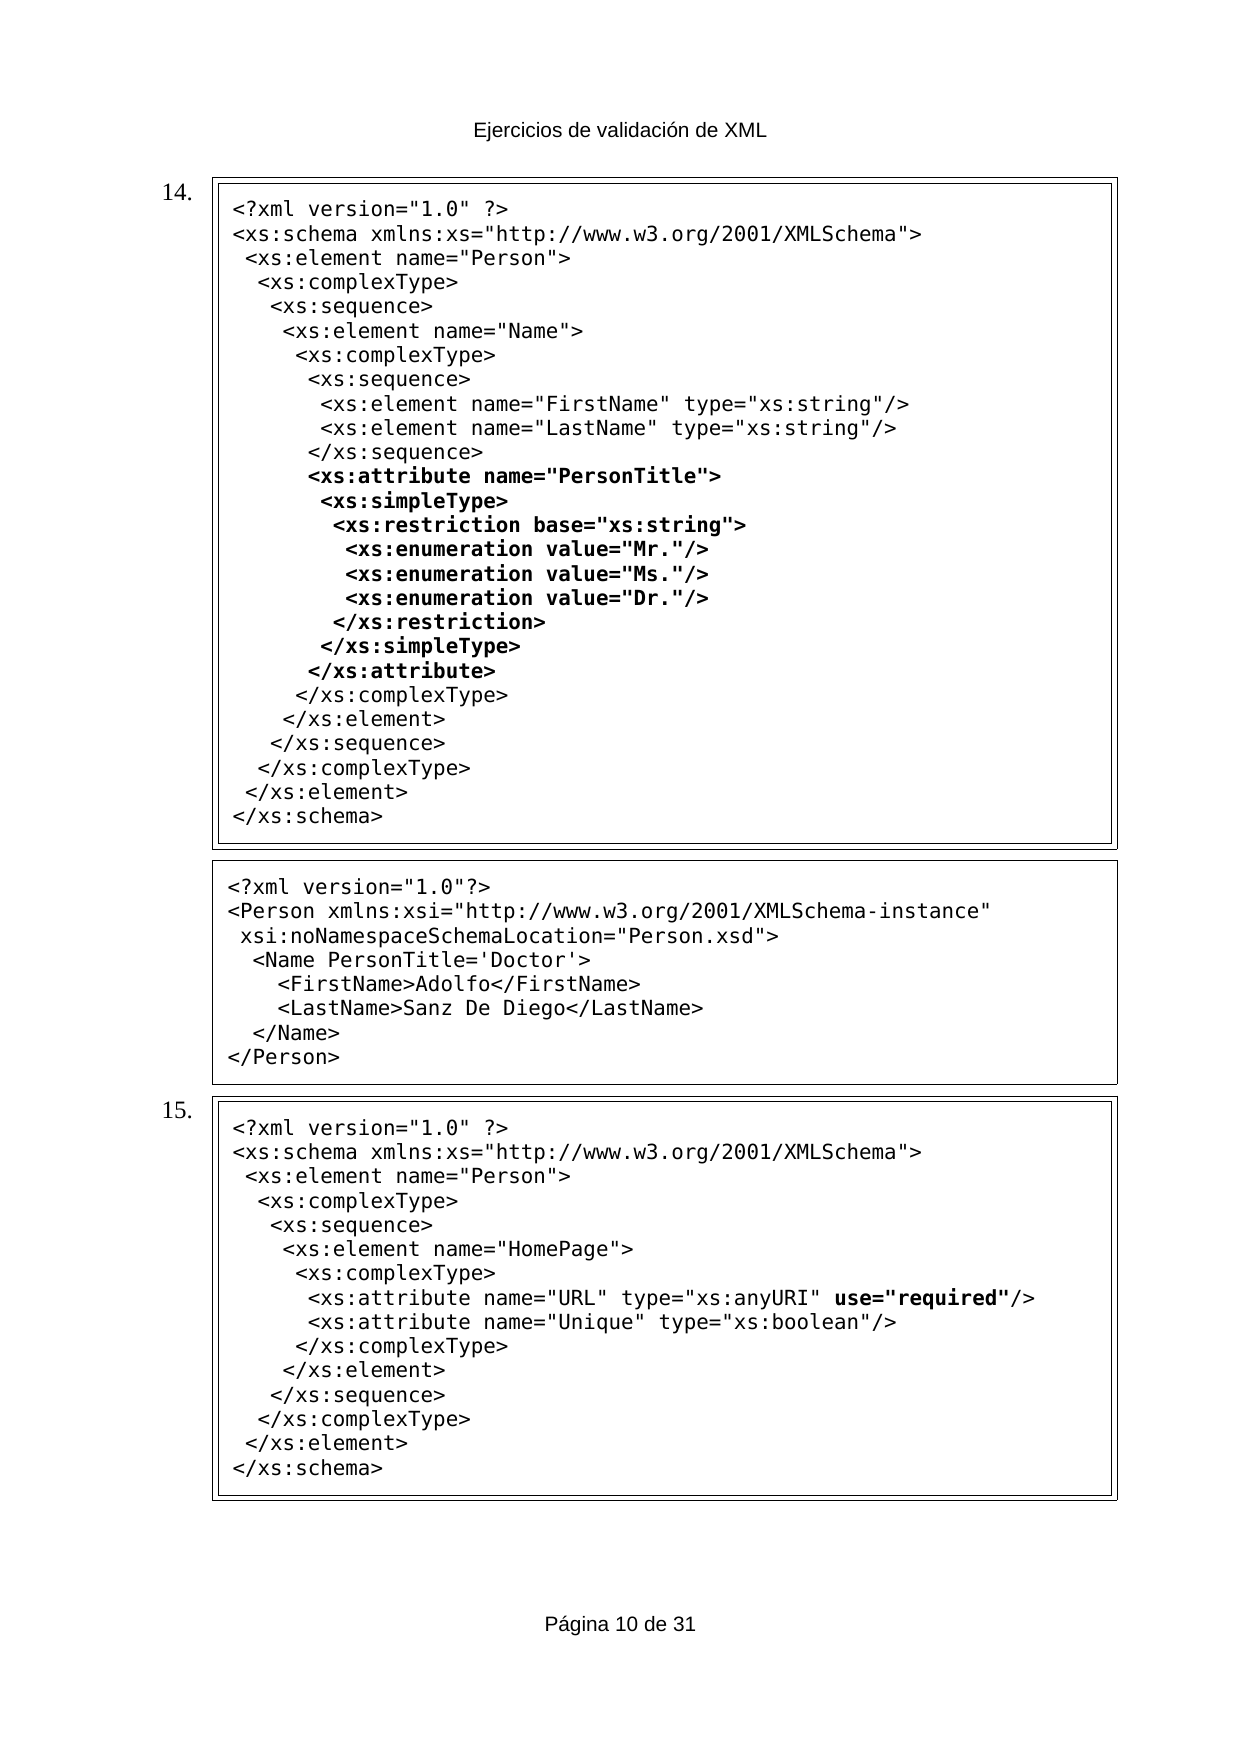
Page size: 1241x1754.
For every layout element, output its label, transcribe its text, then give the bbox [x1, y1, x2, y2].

table_cell <?xml version="1.0" ?> <xs:schema xmlns:xs="http://www.w3.org/2001/XMLSchema"> <xs:element name="Person"> <xs:complexType> <xs:sequence> <xs:element name="Name"> <xs:complexType> <xs:sequence> <xs:element name="FirstName" type="xs:string"/> <xs:element name="LastName" type="xs:string"/> </xs:sequence> <xs:attribute name="PersonTitle"> <xs:simpleType> <xs:restriction base="xs:string"> <xs:enumeration value="Mr."/> <xs:enumeration value="Ms."/> <xs:enumeration value="Dr."/> </xs:restriction> </xs:simpleType> </xs:attribute> </xs:complexType> </xs:element> </xs:sequence> </xs:complexType> </xs:element> </xs:schema> [207, 172, 1123, 854]
table_cell [118, 1090, 207, 1506]
table_cell [118, 172, 207, 854]
table_cell <?xml version="1.0" ?> <xs:schema xmlns:xs="http://www.w3.org/2001/XMLSchema"> <xs:element name="Person"> <xs:complexType> <xs:sequence> <xs:element name="HomePage"> <xs:complexType> <xs:attribute name="URL" type="xs:anyURI" use="required"/> <xs:attribute name="Unique" type="xs:boolean"/> </xs:complexType> </xs:element> </xs:sequence> </xs:complexType> </xs:element> </xs:schema> [207, 1090, 1123, 1506]
table_cell [118, 855, 207, 1090]
table_cell <?xml version="1.0"?> <Person xmlns:xsi="http://www.w3.org/2001/XMLSchema-instance" xsi:noNamespaceSchemaLocation="Person.xsd"> <Name PersonTitle='Doctor'> <FirstName>Adolfo</FirstName> <LastName>Sanz De Diego</LastName> </Name> </Person> [207, 855, 1123, 1090]
